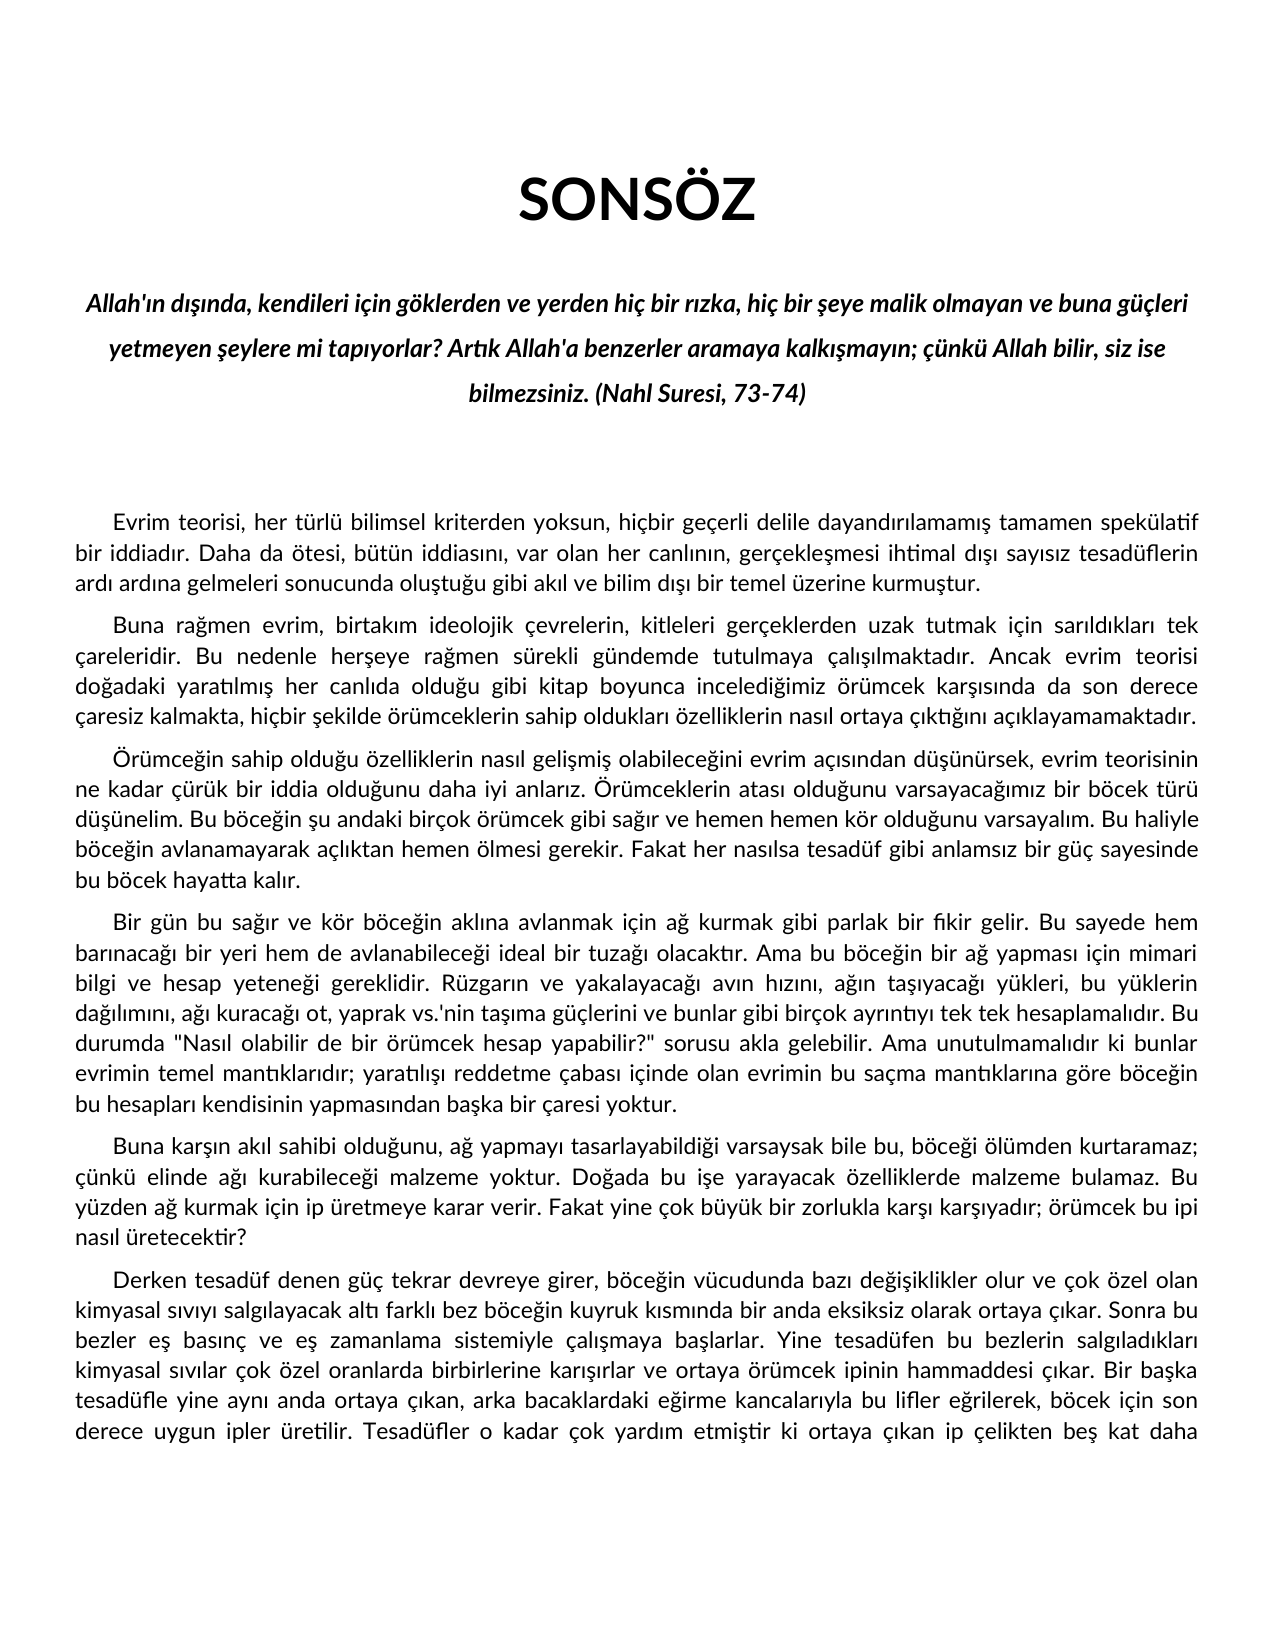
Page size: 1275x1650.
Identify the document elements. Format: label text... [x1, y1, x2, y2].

subtitle SONSÖZ [75, 162, 1200, 232]
text Derken tesadüf denen güç tekrar devreye girer, böceğin vücudunda bazı değişiklikler olur ve çok özel olan kimyasal sıvıyı salgılayacak altı farklı bez böceğin kuyruk kısmında bir anda eksiksiz olarak ortaya çıkar. Sonra bu bezler eş basınç ve eş zamanlama sistemiyle çalışmaya başlarlar. Yine tesadüfen bu bezlerin salgıladıkları kimyasal sıvılar çok özel oranlarda birbirlerine karışırlar ve ortaya örümcek ipinin hammaddesi çıkar. Bir başka tesadüfle yine aynı anda ortaya çıkan, arka bacaklardaki eğirme kancalarıyla bu lifler eğrilerek, böcek için son derece uygun ipler üretilir. Tesadüfler o kadar çok yardım etmiştir ki ortaya çıkan ip çelikten beş kat daha [75, 1265, 1200, 1444]
text Bir gün bu sağır ve kör böceğin aklına avlanmak için ağ kurmak gibi parlak bir fikir gelir. Bu sayede hem barınacağı bir yeri hem de avlanabileceği ideal bir tuzağı olacaktır. Ama bu böceğin bir ağ yapması için mimari bilgi ve hesap yeteneği gereklidir. Rüzgarın ve yakalayacağı avın hızını, ağın taşıyacağı yükleri, bu yüklerin dağılımını, ağı kuracağı ot, yaprak vs.'nin taşıma güçlerini ve bunlar gibi birçok ayrıntıyı tek tek hesaplamalıdır. Bu durumda "Nasıl olabilir de bir örümcek hesap yapabilir?" sorusu akla gelebilir. Ama unutulmamalıdır ki bunlar evrimin temel mantıklarıdır; yaratılışı reddetme çabası içinde olan evrimin bu saçma mantıklarına göre böceğin bu hesapları kendisinin yapmasından başka bir çaresi yoktur. [75, 908, 1200, 1117]
text Buna karşın akıl sahibi olduğunu, ağ yapmayı tasarlayabildiği varsaysak bile bu, böceği ölümden kurtaramaz; çünkü elinde ağı kurabileceği malzeme yoktur. Doğada bu işe yarayacak özelliklerde malzeme bulamaz. Bu yüzden ağ kurmak için ip üretmeye karar verir. Fakat yine çok büyük bir zorlukla karşı karşıyadır; örümcek bu ipi nasıl üretecektir? [75, 1132, 1200, 1250]
text Buna rağmen evrim, birtakım ideolojik çevrelerin, kitleleri gerçeklerden uzak tutmak için sarıldıkları tek çareleridir. Bu nedenle herşeye rağmen sürekli gündemde tutulmaya çalışılmaktadır. Ancak evrim teorisi doğadaki yaratılmış her canlıda olduğu gibi kitap boyunca incelediğimiz örümcek karşısında da son derece çaresiz kalmakta, hiçbir şekilde örümceklerin sahip oldukları özelliklerin nasıl ortaya çıktığını açıklayamamaktadır. [75, 611, 1200, 729]
text Örümceğin sahip olduğu özelliklerin nasıl gelişmiş olabileceğini evrim açısından düşünürsek, evrim teorisinin ne kadar çürük bir iddia olduğunu daha iyi anlarız. Örümceklerin atası olduğunu varsayacağımız bir böcek türü düşünelim. Bu böceğin şu andaki birçok örümcek gibi sağır ve hemen hemen kör olduğunu varsayalım. Bu haliyle böceğin avlanamayarak açlıktan hemen ölmesi gerekir. Fakat her nasılsa tesadüf gibi anlamsız bir güç sayesinde bu böcek hayatta kalır. [75, 744, 1200, 893]
text Evrim teorisi, her türlü bilimsel kriterden yoksun, hiçbir geçerli delile dayandırılamamış tamamen spekülatif bir iddiadır. Daha da ötesi, bütün iddiasını, var olan her canlının, gerçekleşmesi ihtimal dışı sayısız tesadüflerin ardı ardına gelmeleri sonucunda oluştuğu gibi akıl ve bilim dışı bir temel üzerine kurmuştur. [75, 508, 1200, 596]
text Allah'ın dışında, kendileri için göklerden ve yerden hiç bir rızka, hiç bir şeye malik olmayan ve buna güçleri yetmeyen şeylere mi tapıyorlar? Artık Allah'a benzerler aramaya kalkışmayın; çünkü Allah bilir, siz ise bilmezsiniz. (Nahl Suresi, 73-74) [75, 288, 1200, 408]
